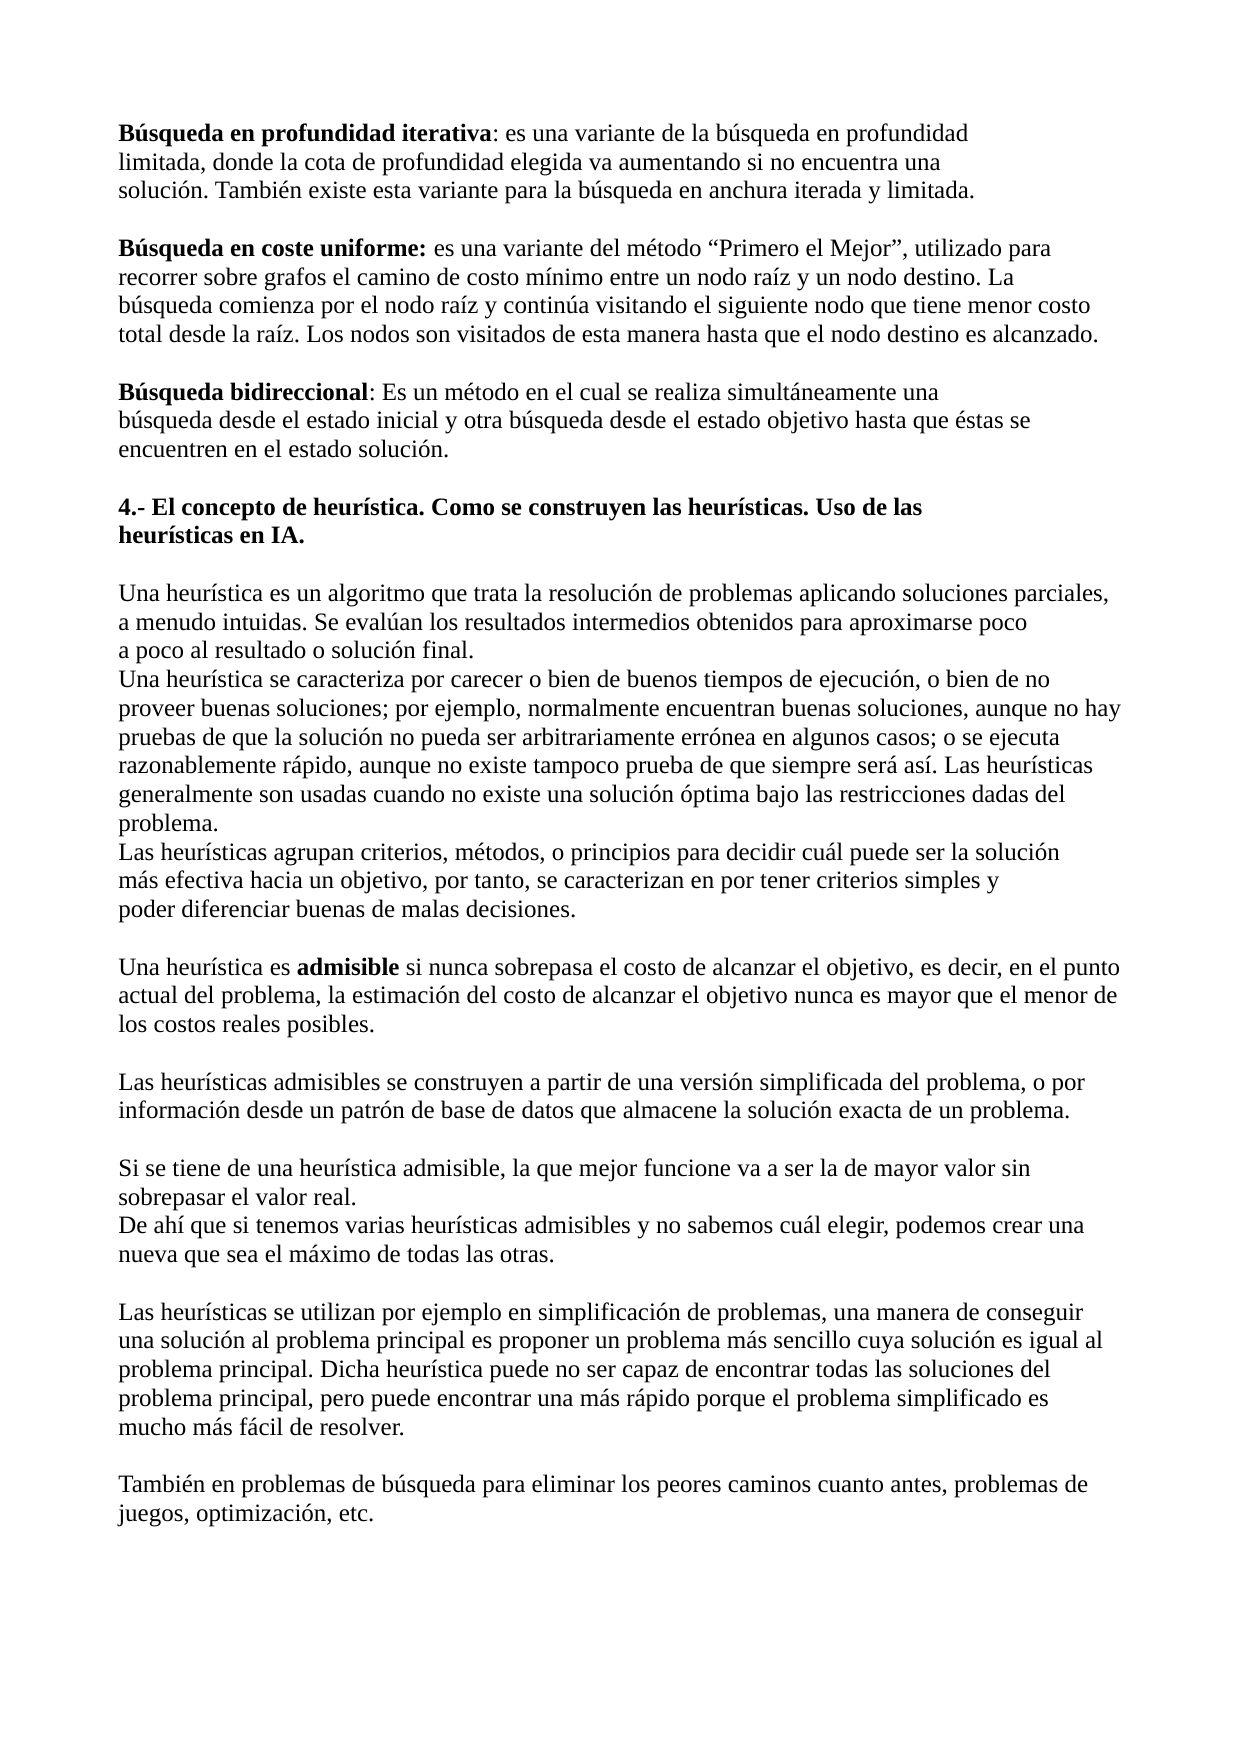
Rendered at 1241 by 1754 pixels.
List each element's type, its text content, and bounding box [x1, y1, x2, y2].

text a poco al resultado o solución final. [118, 636, 1122, 664]
text recorrer sobre grafos el camino de costo mínimo entre un nodo raíz y un nodo destino. La [118, 262, 1122, 291]
text búsqueda comienza por el nodo raíz y continúa visitando el siguiente nodo que tiene menor costo total desde la raíz. Los nodos son visitados de esta manera hasta que el nodo destino es alcanzado. [118, 291, 1122, 348]
text poder diferenciar buenas de malas decisiones. [118, 894, 1122, 923]
text limitada, donde la cota de profundidad elegida va aumentando si no encuentra una [118, 147, 1122, 176]
text Búsqueda en coste uniforme: es una variante del método “Primero el Mejor”, utilizado para [118, 233, 1122, 262]
text Si se tiene de una heurística admisible, la que mejor funcione va a ser la de mayor valor sin sobrepasar el valor real. [118, 1153, 1122, 1211]
text búsqueda desde el estado inicial y otra búsqueda desde el estado objetivo hasta que éstas se encuentren en el estado solución. [118, 406, 1122, 463]
text Búsqueda bidireccional: Es un método en el cual se realiza simultáneamente una [118, 377, 1122, 406]
text Las heurísticas se utilizan por ejemplo en simplificación de problemas, una manera de conseguir una solución al problema principal es proponer un problema más sencillo cuya solución es igual al problema principal. Dicha heurística puede no ser capaz de encontrar todas las soluciones del problema principal, pero puede encontrar una más rápido porque el problema simplificado es mucho más fácil de resolver. [118, 1297, 1122, 1441]
text Búsqueda en profundidad iterativa: es una variante de la búsqueda en profundidad [118, 118, 1122, 147]
text De ahí que si tenemos varias heurísticas admisibles y no sabemos cuál elegir, podemos crear una nueva que sea el máximo de todas las otras. [118, 1211, 1122, 1268]
text Una heurística es un algoritmo que trata la resolución de problemas aplicando soluciones parciales, a menudo intuidas. Se evalúan los resultados intermedios obtenidos para aproximarse poco [118, 578, 1122, 636]
text 4.- El concepto de heurística. Como se construyen las heurísticas. Uso de las [118, 492, 1122, 521]
text Una heurística es admisible si nunca sobrepasa el costo de alcanzar el objetivo, es decir, en el punto actual del problema, la estimación del costo de alcanzar el objetivo nunca es mayor que el menor de los costos reales posibles. [118, 952, 1122, 1038]
text Las heurísticas agrupan criterios, métodos, o principios para decidir cuál puede ser la solución [118, 837, 1122, 866]
text más efectiva hacia un objetivo, por tanto, se caracterizan en por tener criterios simples y [118, 866, 1122, 894]
text Las heurísticas admisibles se construyen a partir de una versión simplificada del problema, o por información desde un patrón de base de datos que almacene la solución exacta de un problema. [118, 1067, 1122, 1124]
text solución. También existe esta variante para la búsqueda en anchura iterada y limitada. [118, 176, 1122, 204]
text Una heurística se caracteriza por carecer o bien de buenos tiempos de ejecución, o bien de no proveer buenas soluciones; por ejemplo, normalmente encuentran buenas soluciones, aunque no hay pruebas de que la solución no pueda ser arbitrariamente errónea en algunos casos; o se ejecuta razonablemente rápido, aunque no existe tampoco prueba de que siempre será así. Las heurísticas generalmente son usadas cuando no existe una solución óptima bajo las restricciones dadas del problema. [118, 664, 1122, 837]
text También en problemas de búsqueda para eliminar los peores caminos cuanto antes, problemas de juegos, optimización, etc. [118, 1469, 1122, 1527]
text heurísticas en IA. [118, 521, 1122, 549]
